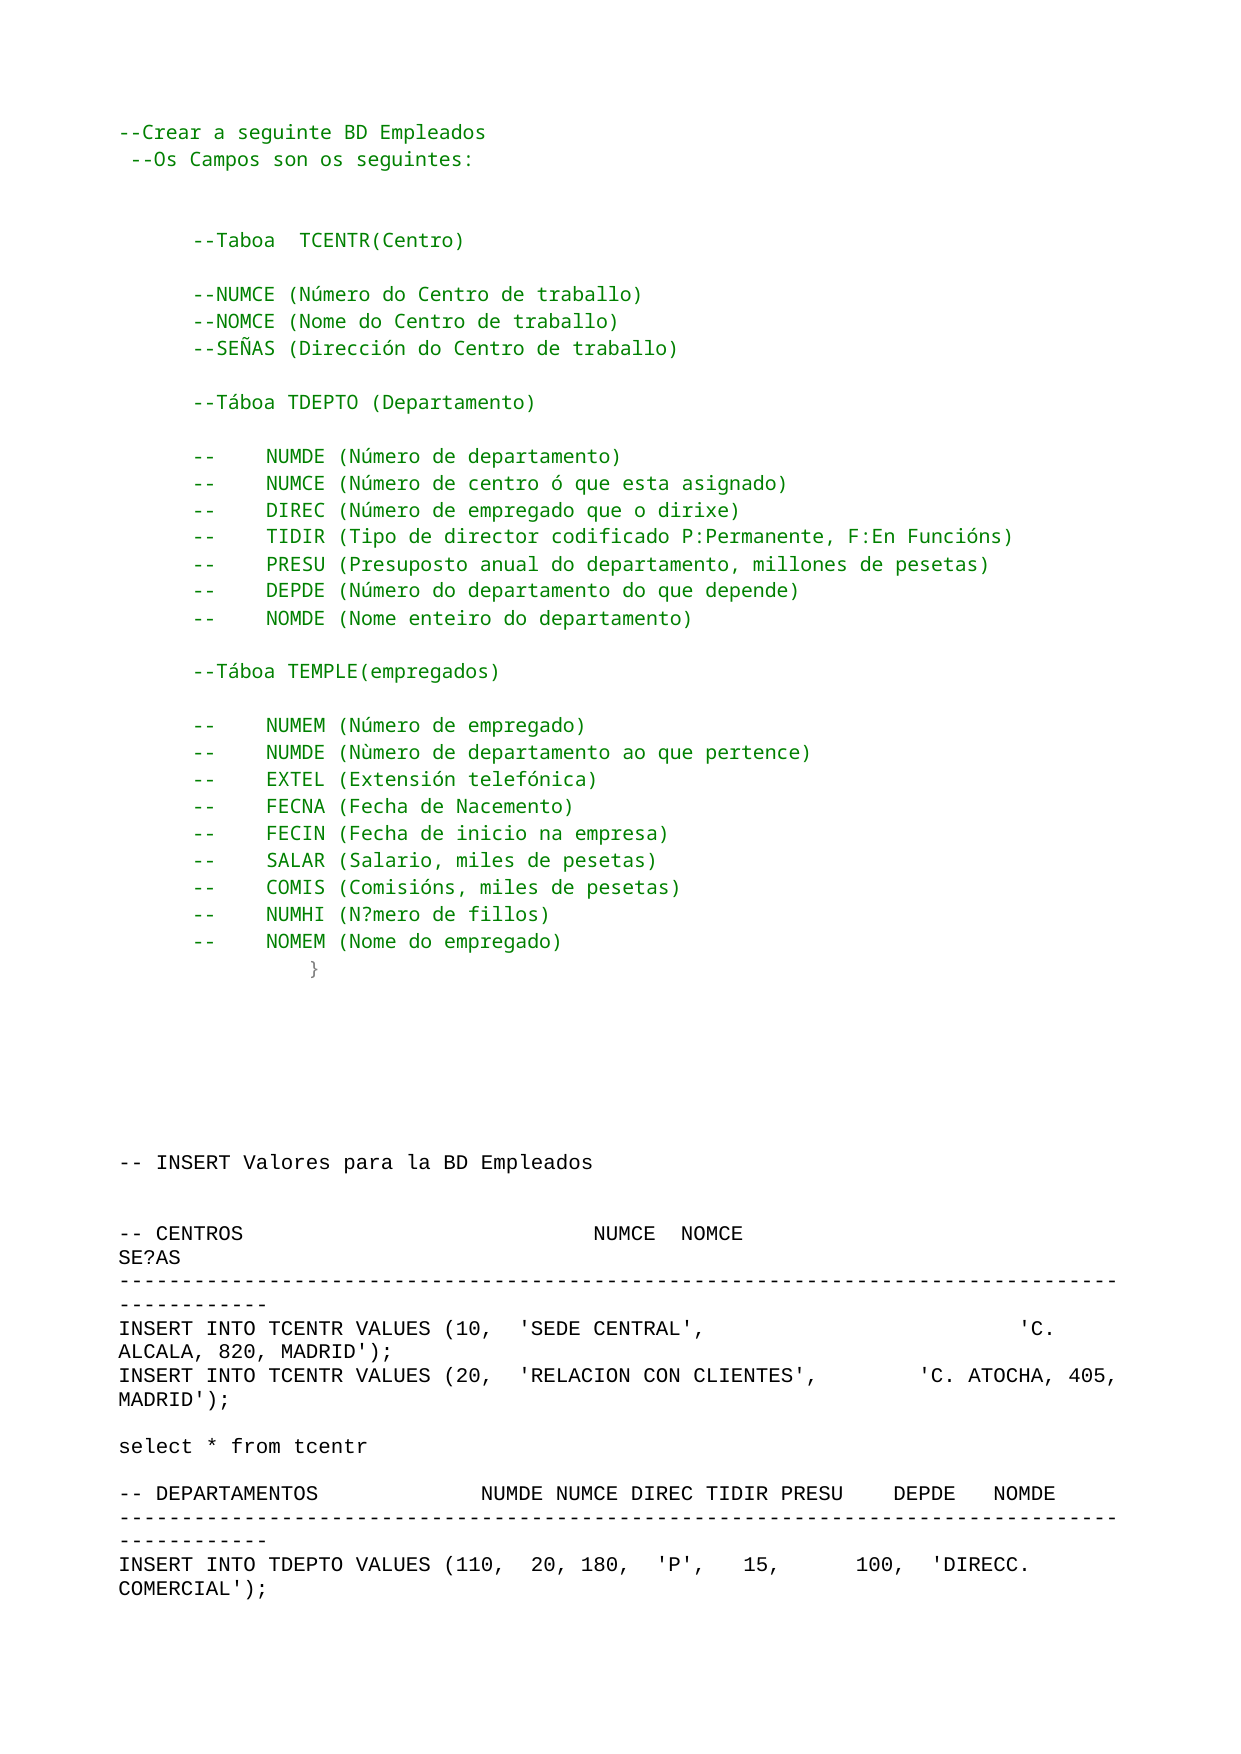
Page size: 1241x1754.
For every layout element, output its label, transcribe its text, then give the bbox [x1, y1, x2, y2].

text -- EXTEL (Extensión telefónica) [118, 766, 1122, 793]
text -- DIREC (Número de empregado que o dirixe) [118, 496, 1122, 523]
text -- DEPDE (Número do departamento do que depende) [118, 577, 1122, 604]
text -------------------------------------------------------------------------------------------- [118, 1507, 1122, 1554]
text -- TIDIR (Tipo de director codificado P:Permanente, F:En Funcións) [118, 523, 1122, 550]
text -- NUMEM (Número de empregado) [118, 712, 1122, 739]
text --Taboa TCENTR(Centro) [118, 226, 1122, 253]
text INSERT INTO TDEPTO VALUES (110, 20, 180, 'P', 15, 100, 'DIRECC. COMERCIAL'); [118, 1554, 1122, 1601]
text -- PRESU (Presuposto anual do departamento, millones de pesetas) [118, 550, 1122, 577]
text -- INSERT Valores para la BD Empleados [118, 1152, 1122, 1176]
text -- COMIS (Comisións, miles de pesetas) [118, 873, 1122, 901]
text INSERT INTO TCENTR VALUES (20, 'RELACION CON CLIENTES', 'C. ATOCHA, 405, MADRID'); [118, 1365, 1122, 1412]
text --Táboa TEMPLE(empregados) [118, 658, 1122, 685]
text --NOMCE (Nome do Centro de traballo) [118, 307, 1122, 334]
text --NUMCE (Número do Centro de traballo) [118, 280, 1122, 307]
text -- NUMDE (Número de departamento) [118, 442, 1122, 469]
text --SEÑAS (Dirección do Centro de traballo) [118, 334, 1122, 361]
text --Crear a seguinte BD Empleados [118, 118, 1122, 145]
text --Táboa TDEPTO (Departamento) [118, 388, 1122, 415]
text -- NOMDE (Nome enteiro do departamento) [118, 604, 1122, 631]
text INSERT INTO TCENTR VALUES (10, 'SEDE CENTRAL', 'C. ALCALA, 820, MADRID'); [118, 1318, 1122, 1365]
text -- FECIN (Fecha de inicio na empresa) [118, 819, 1122, 847]
text -------------------------------------------------------------------------------------------- [118, 1270, 1122, 1318]
text -- SALAR (Salario, miles de pesetas) [118, 847, 1122, 873]
text --Os Campos son os seguintes: [118, 145, 1122, 172]
text -- NUMCE (Número de centro ó que esta asignado) [118, 469, 1122, 496]
text -- FECNA (Fecha de Nacemento) [118, 793, 1122, 819]
text select * from tcentr [118, 1436, 1122, 1459]
text -- NUMHI (N?mero de fillos) [118, 901, 1122, 927]
text -- NUMDE (Nùmero de departamento ao que pertence) [118, 739, 1122, 766]
text } [118, 954, 1122, 981]
text -- DEPARTAMENTOS NUMDE NUMCE DIREC TIDIR PRESU DEPDE NOMDE [118, 1483, 1122, 1507]
text -- NOMEM (Nome do empregado) [118, 927, 1122, 954]
text -- CENTROS NUMCE NOMCE SE?AS [118, 1223, 1122, 1270]
